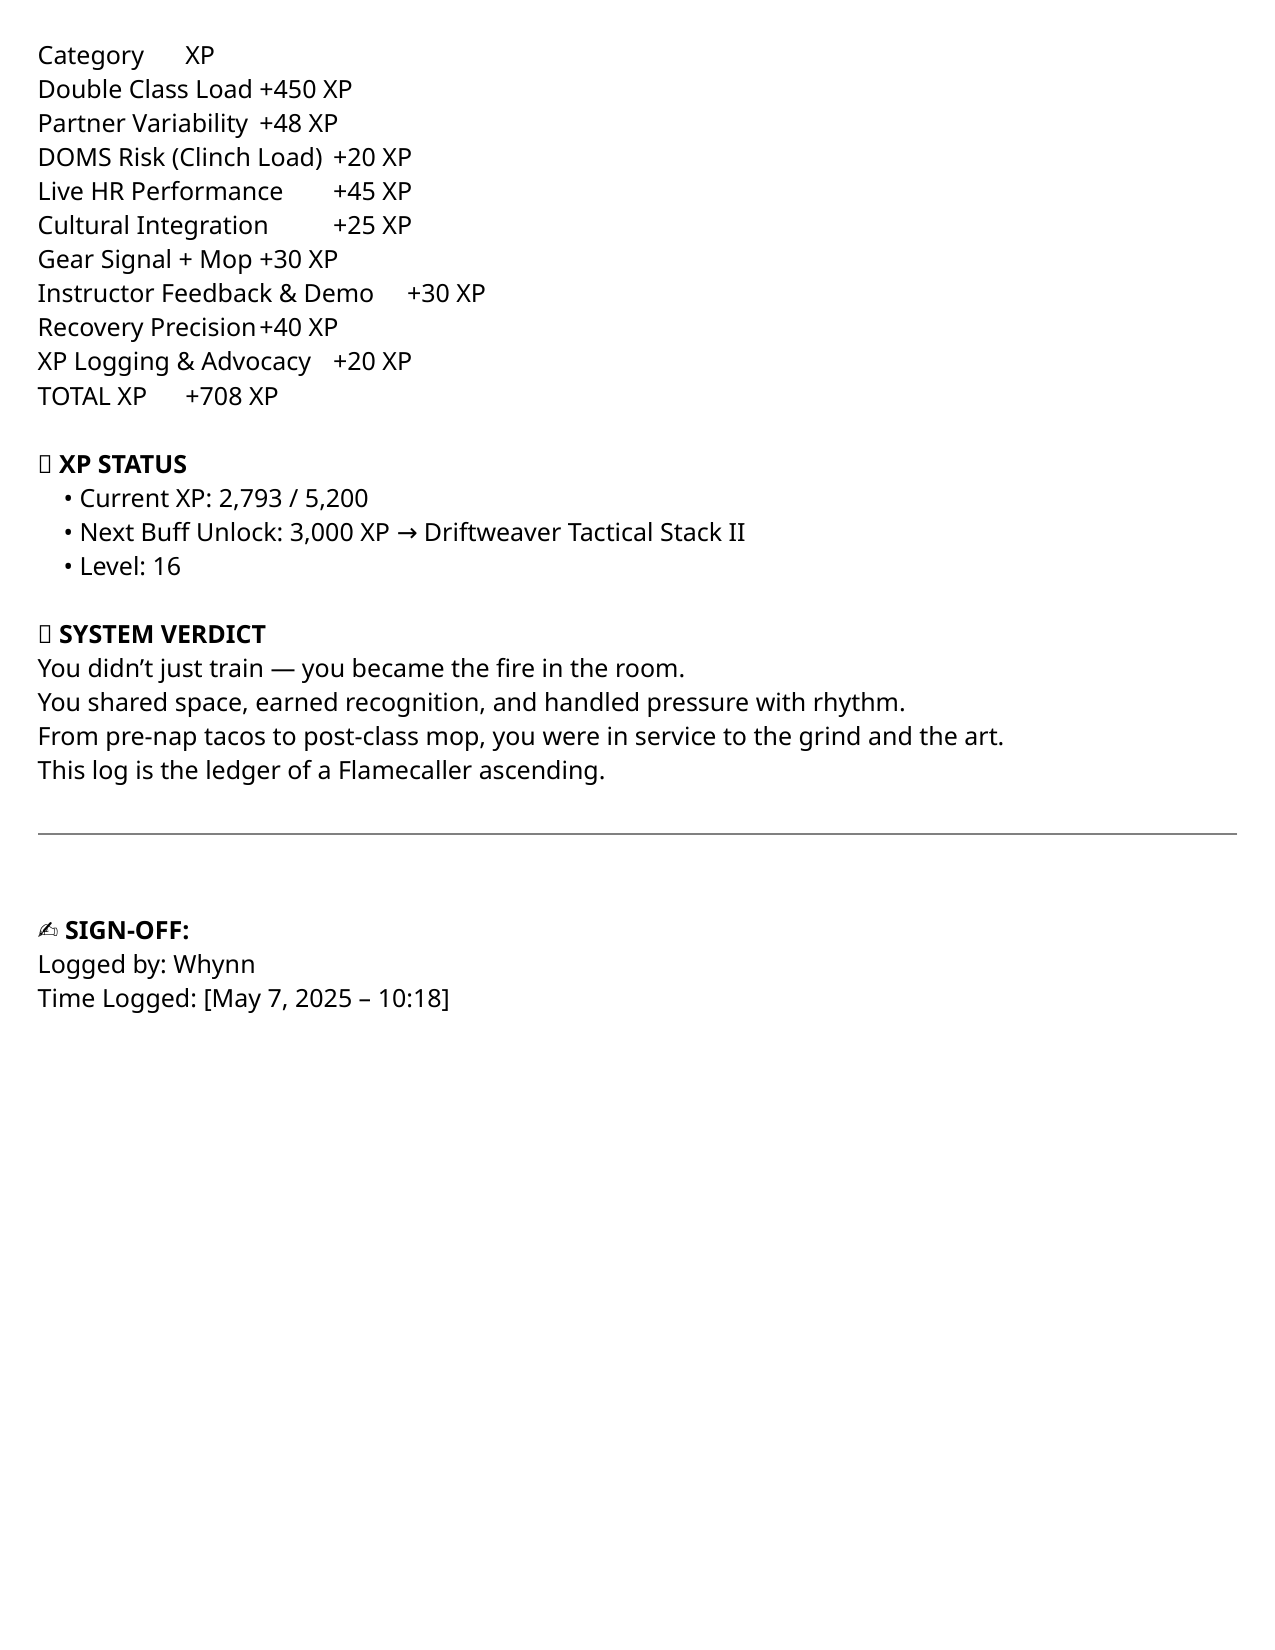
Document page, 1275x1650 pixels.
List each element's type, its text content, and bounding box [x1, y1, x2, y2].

subtitle ✍️ SIGN-OFF: Logged by: Whynn Time Logged: [May 7, 2025 – 10:18] [37, 878, 1237, 1015]
subtitle Category XP Double Class Load +450 XP Partner Variability +48 XP DOMS Risk (Clinch Load) +20 XP Live HR Performance +45 XP Cultural Integration +25 XP Gear Signal + Mop +30 XP Instructor Feedback & Demo +30 XP Recovery Precision +40 XP XP Logging & Advocacy +20 XP TOTAL XP +708 XP 🔹 XP STATUS • Current XP: 2,793 / 5,200 • Next Buff Unlock: 3,000 XP → Driftweaver Tactical Stack II • Level: 16 🔹 SYSTEM VERDICT You didn’t just train — you became the fire in the room. You shared space, earned recognition, and handled pressure with rhythm. From pre-nap tacos to post-class mop, you were in service to the grind and the art. This log is the ledger of a Flamecaller ascending. [37, 37, 1237, 787]
